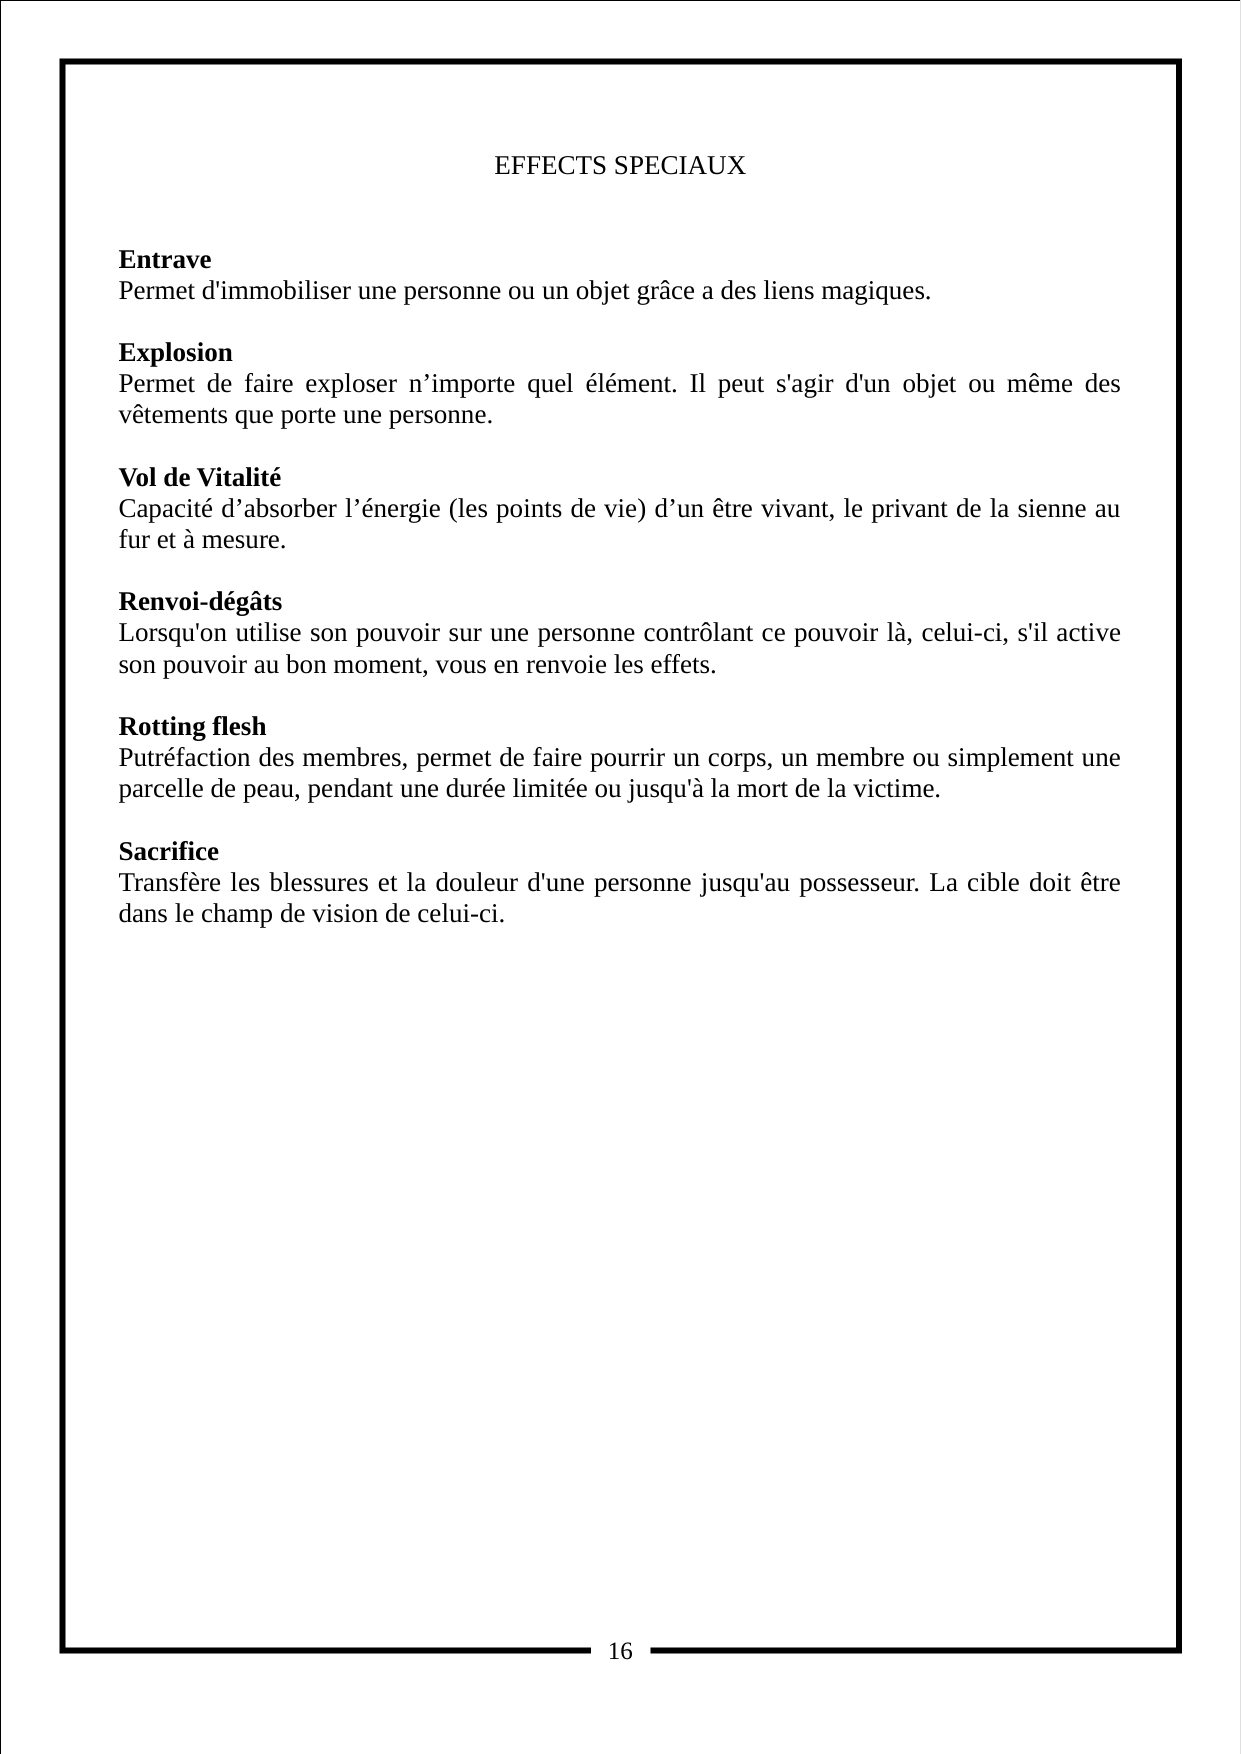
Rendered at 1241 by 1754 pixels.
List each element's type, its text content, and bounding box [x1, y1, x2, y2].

text Sacrifice [118, 834, 1122, 866]
text Entrave [118, 243, 1122, 274]
text Renvoi-dégâts [118, 585, 1122, 617]
text Permet de faire exploser n’importe quel élément. Il peut s'agir d'un objet ou même des vêtements que porte une personne. [118, 367, 1122, 430]
text Capacité d’absorber l’énergie (les points de vie) d’un être vivant, le privant de la sienne au fur et à mesure. [118, 492, 1122, 554]
picture [1, 1, 1240, 1754]
text Explosion [118, 336, 1122, 367]
text Vol de Vitalité [118, 461, 1122, 492]
text EFFECTS SPECIAUX [118, 149, 1122, 181]
text Transfère les blessures et la douleur d'une personne jusqu'au possesseur. La cible doit être dans le champ de vision de celui-ci. [118, 866, 1122, 928]
text Lorsqu'on utilise son pouvoir sur une personne contrôlant ce pouvoir là, celui-ci, s'il active son pouvoir au bon moment, vous en renvoie les effets. [118, 617, 1122, 679]
text Rotting flesh [118, 710, 1122, 741]
text Permet d'immobiliser une personne ou un objet grâce a des liens magiques. [118, 274, 1122, 305]
text Putréfaction des membres, permet de faire pourrir un corps, un membre ou simplement une parcelle de peau, pendant une durée limitée ou jusqu'à la mort de la victime. [118, 741, 1122, 803]
